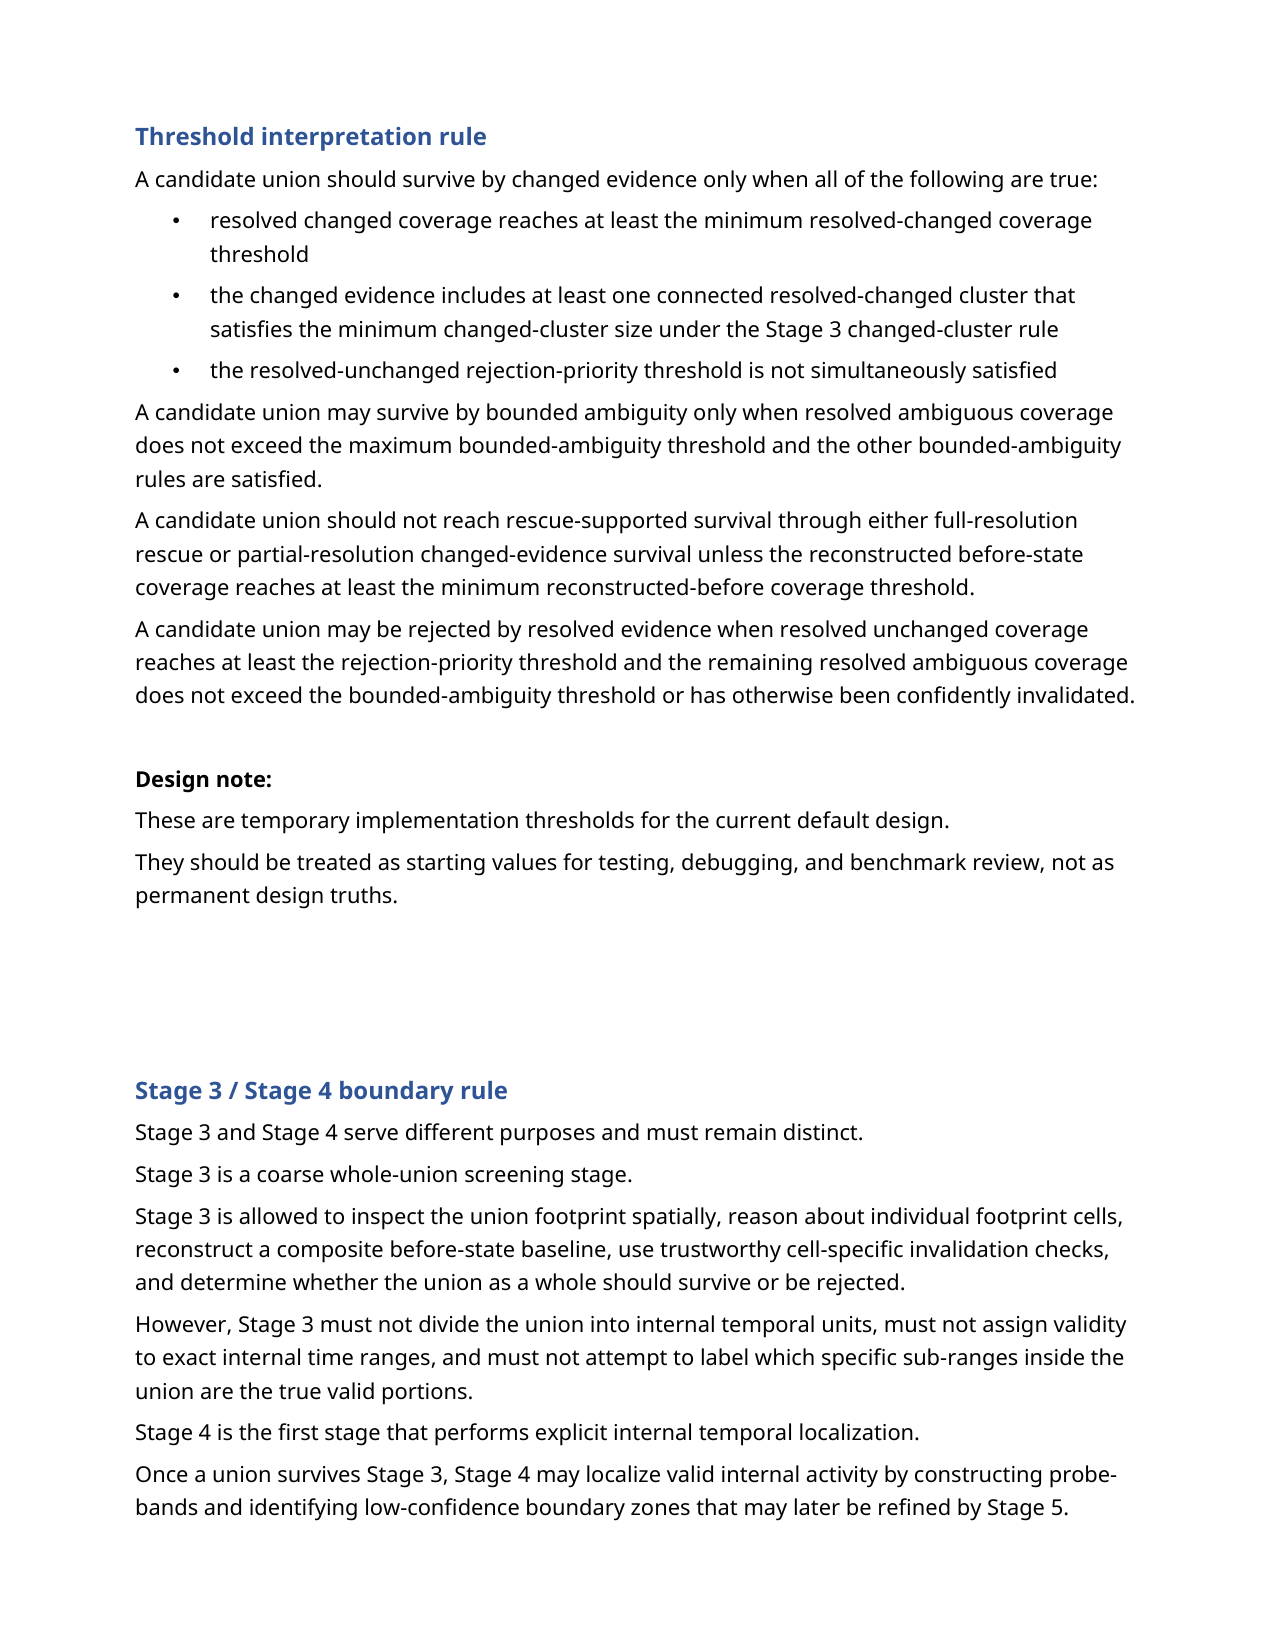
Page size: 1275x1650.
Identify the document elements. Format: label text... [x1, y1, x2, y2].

text A candidate union may be rejected by resolved evidence when resolved unchanged coverage reaches at least the rejection-priority threshold and the remaining resolved ambiguous coverage does not exceed the bounded-ambiguity threshold or has otherwise been confidently invalidated. [135, 613, 1140, 710]
subtitle Threshold interpretation rule [135, 120, 1140, 153]
list the resolved-unchanged rejection-priority threshold is not simultaneously satisfied [172, 355, 1140, 385]
text A candidate union should not reach rescue-supported survival through either full-resolution rescue or partial-resolution changed-evidence survival unless the reconstructed before-state coverage reaches at least the minimum reconstructed-before coverage threshold. [135, 505, 1140, 602]
subtitle Stage 3 / Stage 4 boundary rule [135, 1074, 1140, 1106]
text A candidate union may survive by bounded ambiguity only when resolved ambiguous coverage does not exceed the maximum bounded-ambiguity threshold and the other bounded-ambiguity rules are satisfied. [135, 397, 1140, 493]
text A candidate union should survive by changed evidence only when all of the following are true: [135, 163, 1140, 193]
text These are temporary implementation thresholds for the current default design. [135, 805, 1140, 835]
text Once a union survives Stage 3, Stage 4 may localize valid internal activity by constructing probe-bands and identifying low-confidence boundary zones that may later be refined by Stage 5. [135, 1459, 1140, 1522]
list the changed evidence includes at least one connected resolved-changed cluster that satisfies the minimum changed-cluster size under the Stage 3 changed-cluster rule [172, 280, 1140, 343]
text Stage 3 is allowed to inspect the union footprint spatially, reason about individual footprint cells, reconstruct a composite before-state baseline, use trustworthy cell-specific invalidation checks, and determine whether the union as a whole should survive or be rejected. [135, 1201, 1140, 1297]
text Stage 4 is the first stage that performs explicit internal temporal localization. [135, 1417, 1140, 1447]
text Stage 3 and Stage 4 serve different purposes and must remain distinct. [135, 1117, 1140, 1147]
text They should be treated as starting values for testing, debugging, and benchmark review, not as permanent design truths. [135, 847, 1140, 910]
text Design note: [135, 763, 1140, 793]
text Stage 3 is a coarse whole-union screening stage. [135, 1159, 1140, 1189]
text However, Stage 3 must not divide the union into internal temporal units, must not assign validity to exact internal time ranges, and must not attempt to label which specific sub-ranges inside the union are the true valid portions. [135, 1309, 1140, 1405]
list resolved changed coverage reaches at least the minimum resolved-changed coverage threshold [172, 205, 1140, 268]
